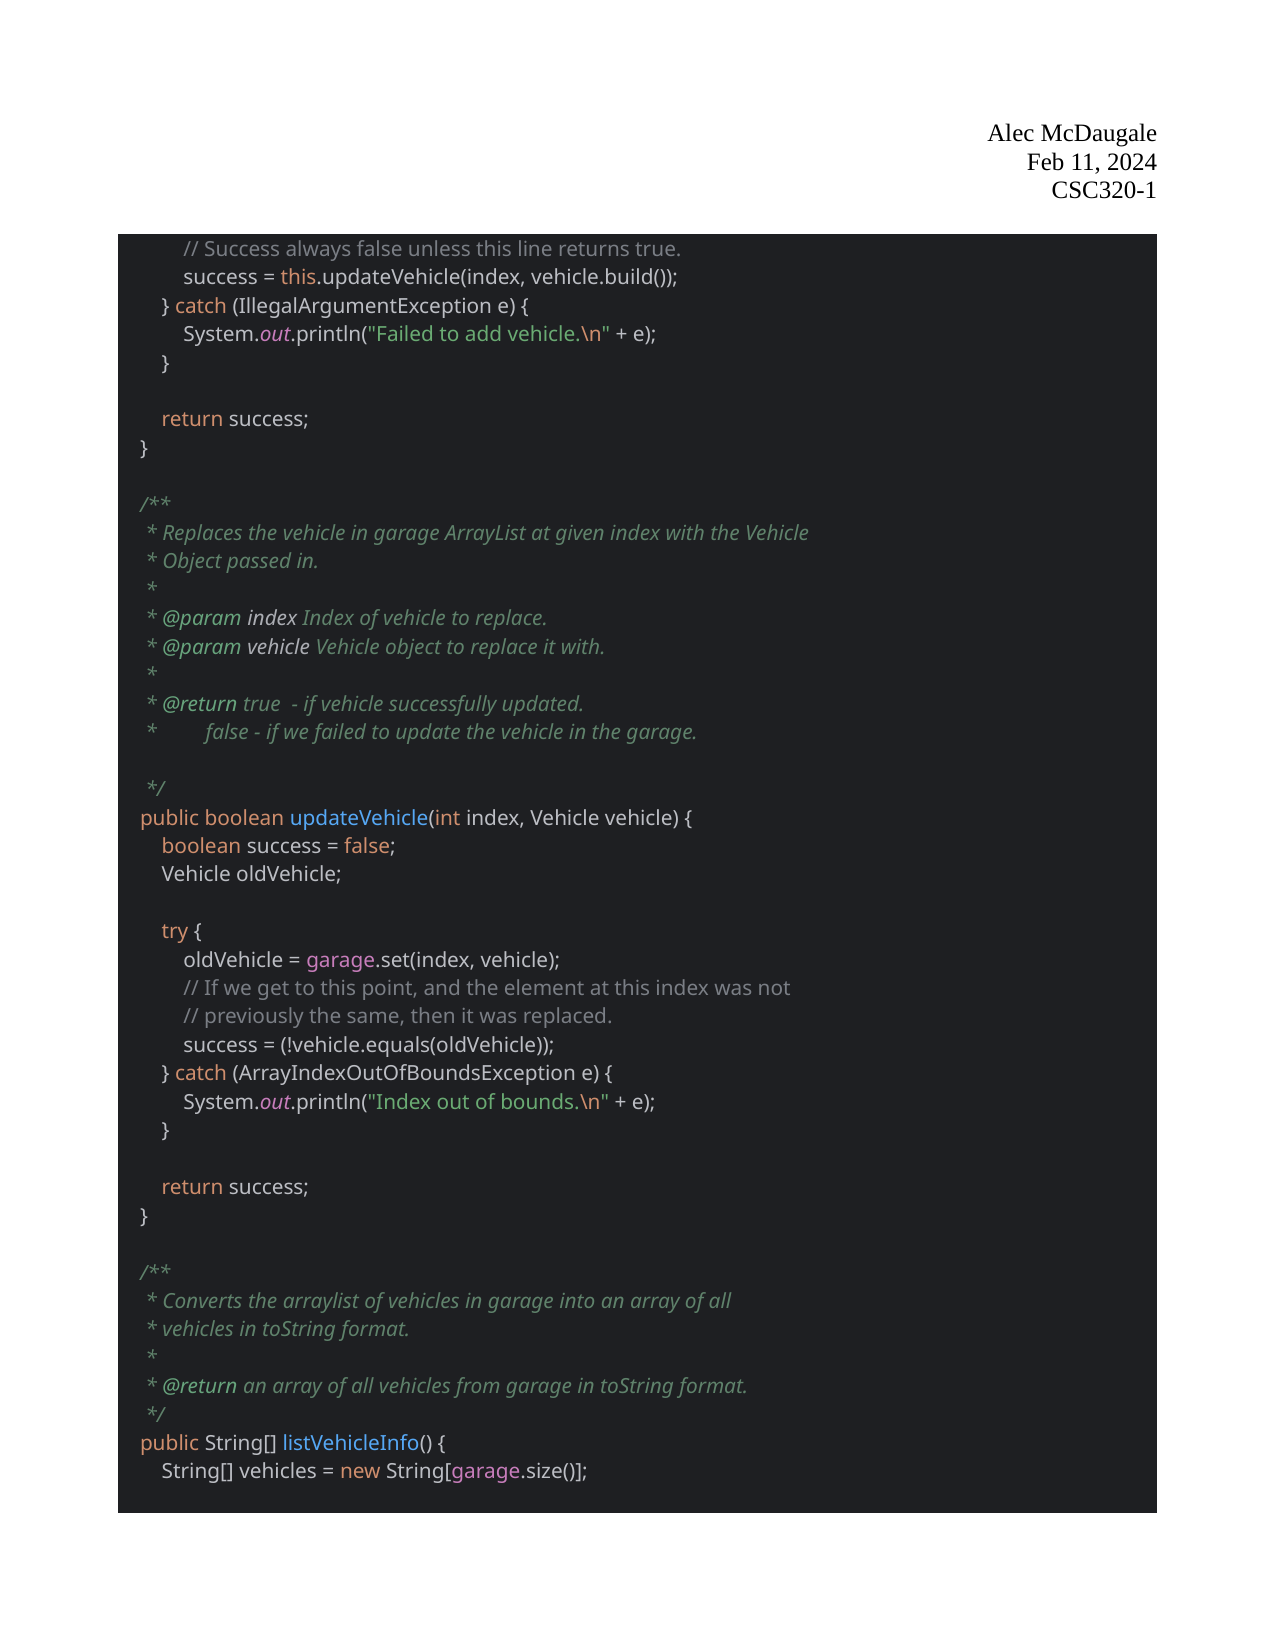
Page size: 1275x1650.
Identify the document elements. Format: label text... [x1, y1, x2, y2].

text // Success always false unless this line returns true. success = this.updateVehicle(index, vehicle.build()); } catch (IllegalArgumentException e) { System.out.println("Failed to add vehicle.\n" + e); } return success; } /** * Replaces the vehicle in garage ArrayList at given index with the Vehicle * Object passed in. * * @param index Index of vehicle to replace. * @param vehicle Vehicle object to replace it with. * * @return true - if vehicle successfully updated. * false - if we failed to update the vehicle in the garage. */ public boolean updateVehicle(int index, Vehicle vehicle) { boolean success = false; Vehicle oldVehicle; try { oldVehicle = garage.set(index, vehicle); // If we get to this point, and the element at this index was not // previously the same, then it was replaced. success = (!vehicle.equals(oldVehicle)); } catch (ArrayIndexOutOfBoundsException e) { System.out.println("Index out of bounds.\n" + e); } return success; } /** * Converts the arraylist of vehicles in garage into an array of all * vehicles in toString format. * * @return an array of all vehicles from garage in toString format. */ public String[] listVehicleInfo() { String[] vehicles = new String[garage.size()]; [118, 234, 1157, 1513]
